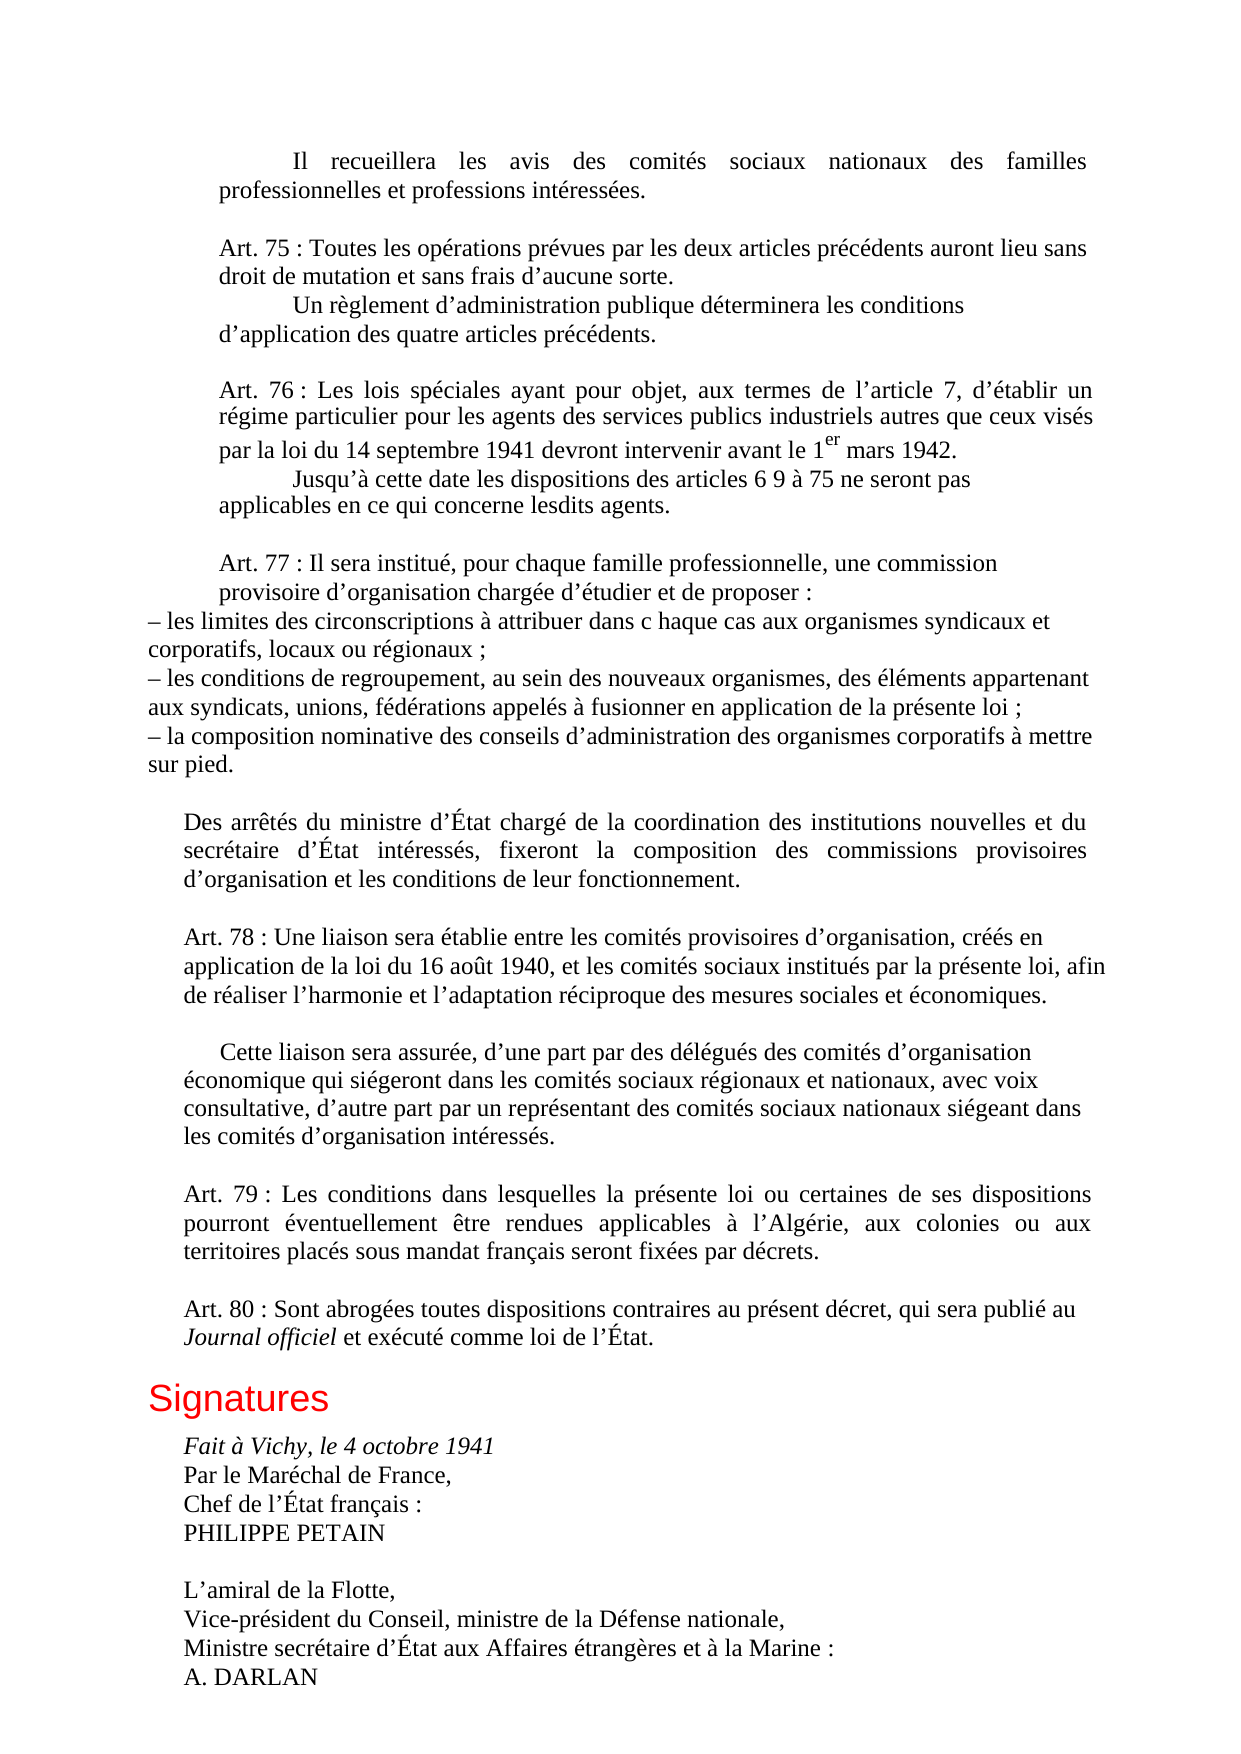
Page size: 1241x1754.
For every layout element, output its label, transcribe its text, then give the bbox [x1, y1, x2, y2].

text A. DARLAN [183, 1662, 1109, 1690]
text Par le Maréchal de France, [183, 1460, 1109, 1489]
text Des arrêtés du ministre d’État chargé de la coordination des institutions nouvelles et du secrétaire d’État intéressés, fixeront la composition des commissions provisoires d’organisation et les conditions de leur fonctionnement. [183, 808, 1088, 893]
text Art. 78 : Une liaison sera établie entre les comités provisoires d’organisation, créés en application de la loi du 16 août 1940, et les comités sociaux institués par la présente loi, afin de réaliser l’harmonie et l’adaptation réciproque des mesures sociales et économiques. [183, 922, 1107, 1009]
subtitle Signatures [148, 1376, 1109, 1420]
text Vice-président du Conseil, ministre de la Défense nationale, [183, 1604, 1109, 1633]
text Art. 77 : Il sera institué, pour chaque famille professionnelle, une commission provisoire d’organisation chargée d’étudier et de proposer : [219, 549, 1088, 606]
text Art. 75 : Toutes les opérations prévues par les deux articles précédents auront lieu sans droit de mutation et sans frais d’aucune sorte. [219, 233, 1101, 290]
text Un règlement d’administration publique déterminera les conditions d’application des quatre articles précédents. [219, 291, 1088, 347]
text PHILIPPE PETAIN [183, 1518, 1109, 1547]
text Il recueillera les avis des comités sociaux nationaux des familles professionnelles et professions intéressées. [219, 147, 1088, 203]
text Art. 79 : Les conditions dans lesquelles la présente loi ou certaines de ses dispositions pourront éventuellement être rendues applicables à l’Algérie, aux colonies ou aux territoires placés sous mandat français seront fixées par décrets. [183, 1180, 1092, 1265]
text Art. 76 : Les lois spéciales ayant pour objet, aux termes de l’article 7, d’établir un régime particulier pour les agents des services publics industriels autres que ceux visés par la loi du 14 septembre 1941 devront intervenir avant le 1er mars 1942. [219, 377, 1094, 466]
text Cette liaison sera assurée, d’une part par des délégués des comités d’organisation économique qui siégeront dans les comités sociaux régionaux et nationaux, avec voix consultative, d’autre part par un représentant des comités sociaux nationaux siégeant dans les comités d’organisation intéressés. [183, 1037, 1105, 1150]
list – les conditions de regroupement, au sein des nouveaux organismes, des éléments appartenant aux syndicats, unions, fédérations appelés à fusionner en application de la présente loi ; [148, 664, 1109, 721]
text Chef de l’État français : [183, 1489, 1109, 1518]
list – la composition nominative des conseils d’administration des organismes corporatifs à mettre sur pied. [148, 722, 1109, 778]
text Art. 80 : Sont abrogées toutes dispositions contraires au présent décret, qui sera publié au Journal officiel et exécuté comme loi de l’État. [183, 1295, 1109, 1351]
text L’amiral de la Flotte, [183, 1575, 1109, 1604]
text Fait à Vichy, le 4 octobre 1941 [183, 1432, 1109, 1460]
text Jusqu’à cette date les dispositions des articles 6 9 à 75 ne seront pas applicables en ce qui concerne lesdits agents. [219, 466, 1082, 519]
text Ministre secrétaire d’État aux Affaires étrangères et à la Marine : [183, 1633, 1109, 1662]
list – les limites des circonscriptions à attribuer dans c haque cas aux organismes syndicaux et corporatifs, locaux ou régionaux ; [148, 607, 1109, 663]
